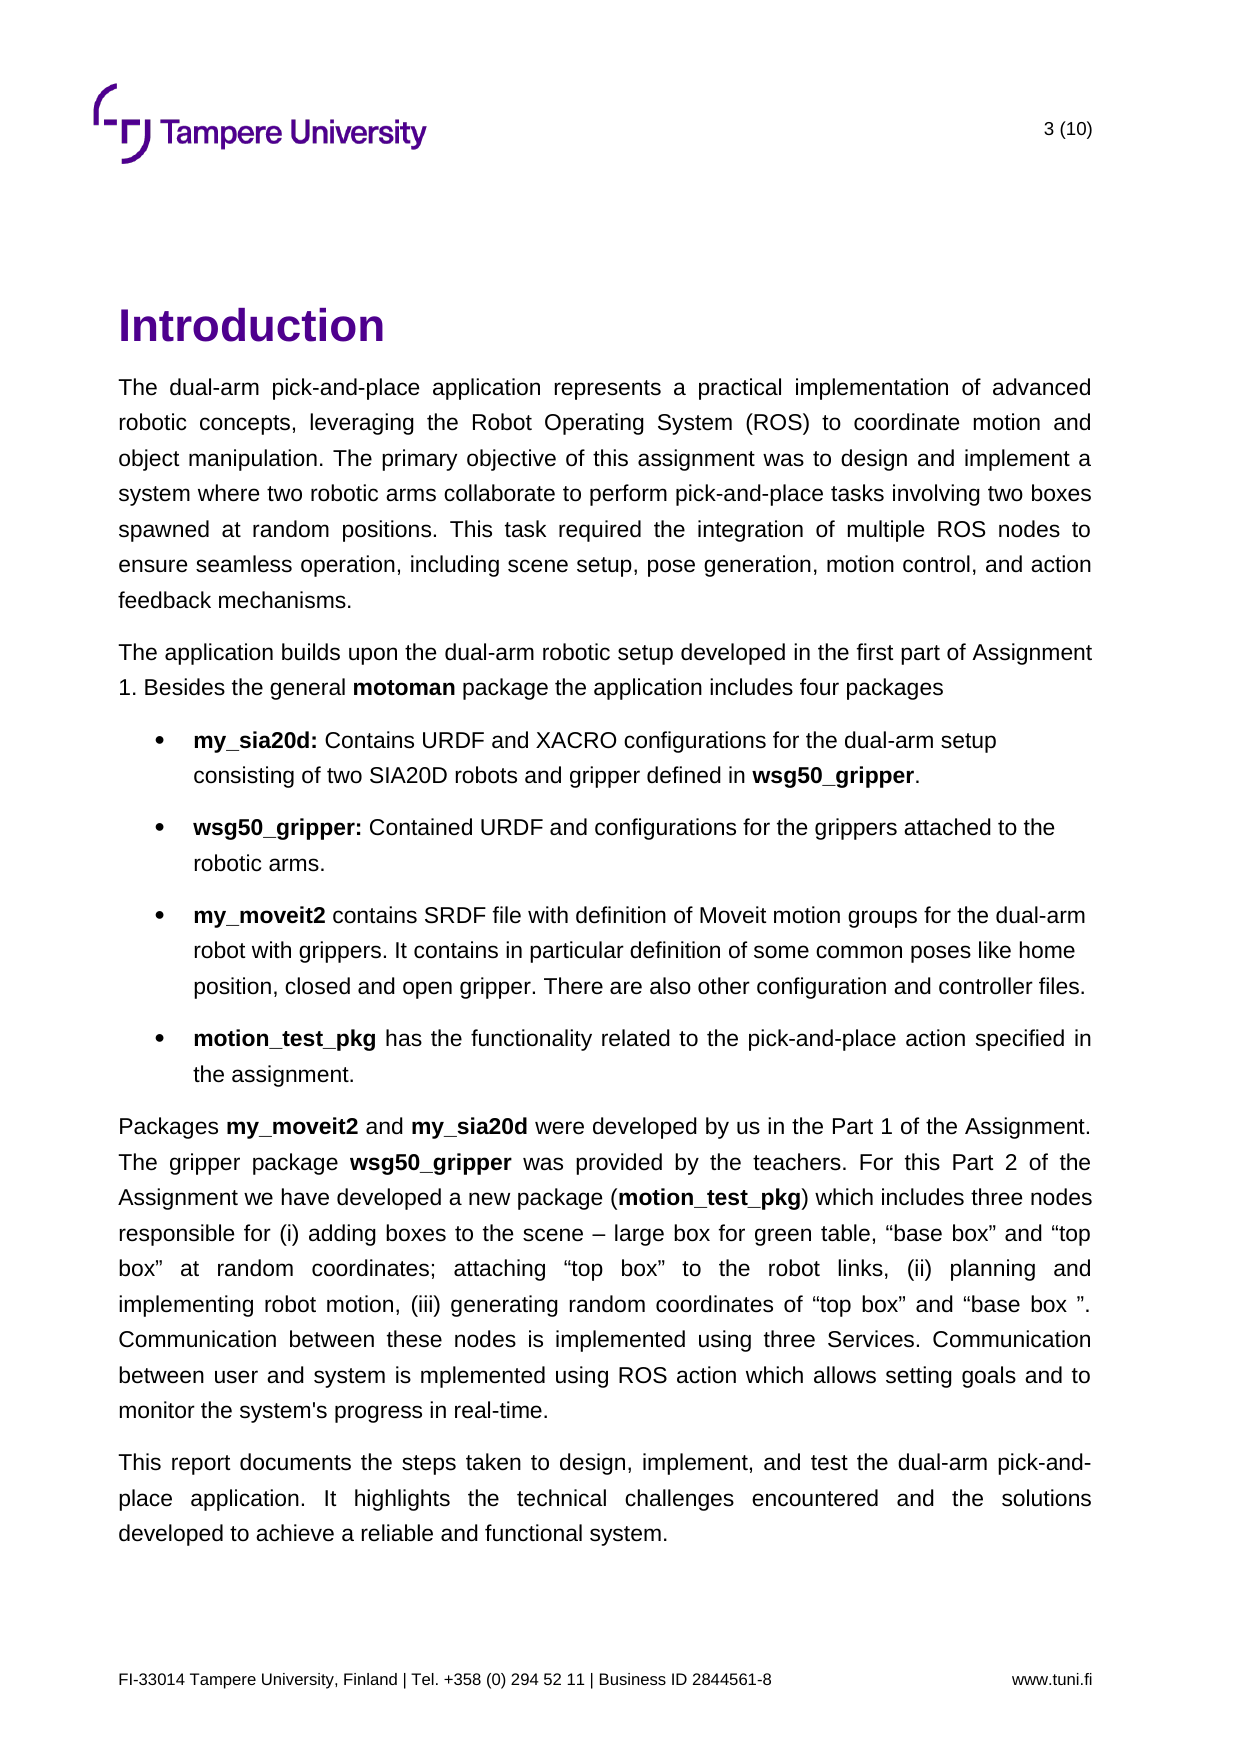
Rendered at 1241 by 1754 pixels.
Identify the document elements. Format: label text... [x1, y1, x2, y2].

text The application builds upon the dual-arm robotic setup developed in the first part of Assignment 1. Besides the general motoman package the application includes four packages [118, 639, 1092, 701]
text Packages my_moveit2 and my_sia20d were developed by us in the Part 1 of the Assignment. The gripper package wsg50_gripper was provided by the teachers. For this Part 2 of the Assignment we have developed a new package (motion_test_pkg) which includes three nodes responsible for (i) adding boxes to the scene – large box for green table, “base box” and “top box” at random coordinates; attaching “top box” to the robot links, (ii) planning and implementing robot motion, (iii) generating random coordinates of “top box” and “base box ”. Communication between these nodes is implemented using three Services. Communication between user and system is mplemented using ROS action which allows setting goals and to monitor the system's progress in real-time. [118, 1113, 1092, 1423]
list wsg50_gripper: Contained URDF and configurations for the grippers attached to the robotic arms. [156, 814, 1092, 876]
list my_sia20d: Contains URDF and XACRO configurations for the dual-arm setup consisting of two SIA20D robots and gripper defined in wsg50_gripper. [156, 727, 1092, 788]
picture [92, 82, 427, 164]
list motion_test_pkg has the functionality related to the pick-and-place action specified in the assignment. [156, 1025, 1092, 1087]
list my_moveit2 contains SRDF file with definition of Moveit motion groups for the dual-arm robot with grippers. It contains in particular definition of some common poses like home position, closed and open gripper. There are also other configuration and controller files. [156, 902, 1092, 999]
text The dual-arm pick-and-place application represents a practical implementation of advanced robotic concepts, leveraging the Robot Operating System (ROS) to coordinate motion and object manipulation. The primary objective of this assignment was to design and implement a system where two robotic arms collaborate to perform pick-and-place tasks involving two boxes spawned at random positions. This task required the integration of multiple ROS nodes to ensure seamless operation, including scene setup, pose generation, motion control, and action feedback mechanisms. [118, 373, 1092, 613]
subtitle Introduction [118, 298, 1092, 351]
text This report documents the steps taken to design, implement, and test the dual-arm pick-and-place application. It highlights the technical challenges encountered and the solutions developed to achieve a reliable and functional system. [118, 1449, 1092, 1547]
